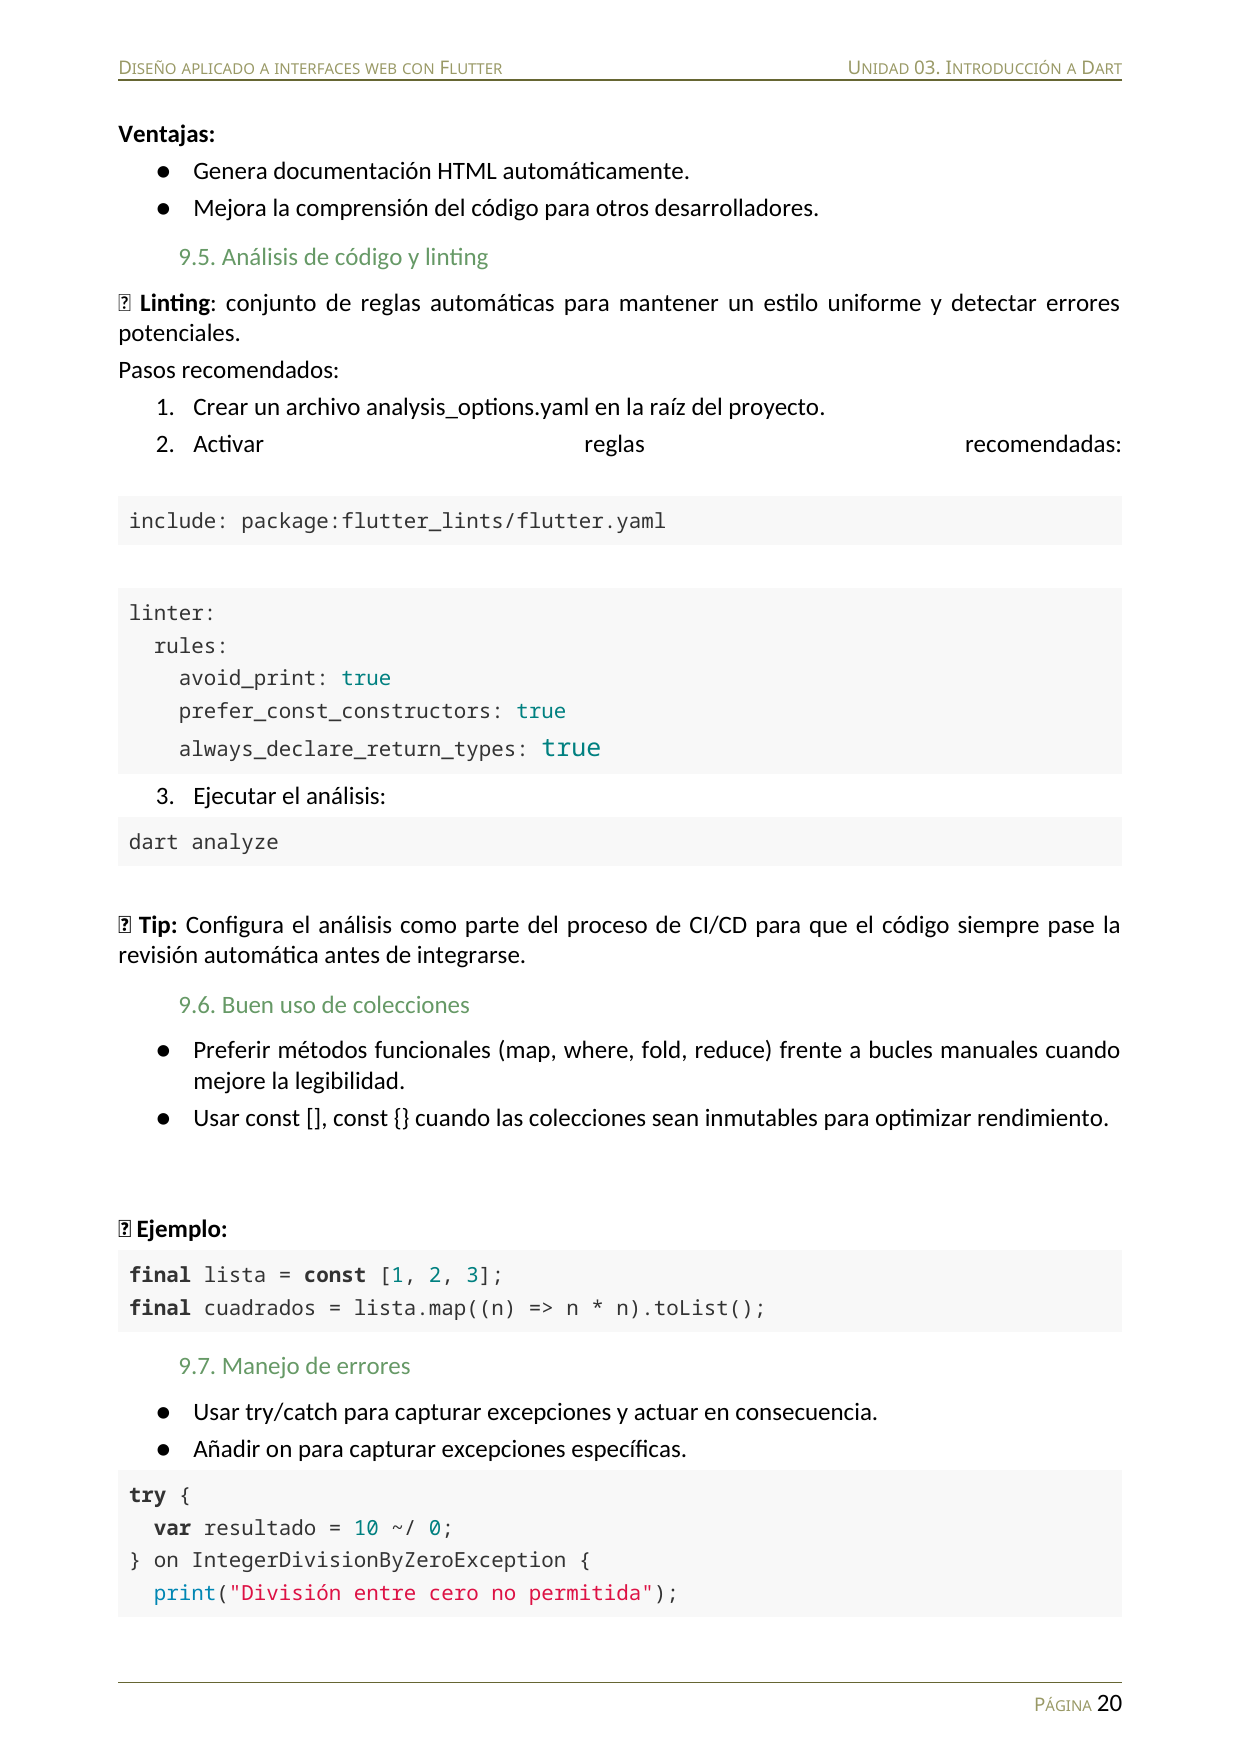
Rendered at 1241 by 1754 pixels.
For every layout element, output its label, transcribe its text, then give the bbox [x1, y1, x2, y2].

text Pasos recomendados: [118, 354, 1122, 385]
list Ejecutar el análisis: [156, 780, 1122, 811]
list Usar try/catch para capturar excepciones y actuar en consecuencia. [156, 1396, 1122, 1426]
table_header final lista = const [1, 2, 3]; final cuadrados = lista.map((n) => n * n).toList(); [118, 1250, 1122, 1332]
list Preferir métodos funcionales (map, where, fold, reduce) frente a bucles manuales cuando mejore la legibilidad. [156, 1034, 1122, 1095]
list Crear un archivo analysis_options.yaml en la raíz del proyecto. [156, 391, 1122, 422]
list Genera documentación HTML automáticamente. [156, 155, 1122, 186]
list Añadir on para capturar excepciones específicas. [156, 1433, 1122, 1463]
subtitle 9.6. Buen uso de colecciones [178, 989, 1122, 1019]
subtitle 9.5. Análisis de código y linting [178, 241, 1122, 272]
text 📖 Linting: conjunto de reglas automáticas para mantener un estilo uniforme y detectar errores potenciales. [118, 287, 1122, 348]
text Ventajas: [118, 118, 1122, 148]
text 💡 Tip: Configura el análisis como parte del proceso de CI/CD para que el código siempre pase la revisión automática antes de integrarse. [118, 909, 1122, 970]
list Mejora la comprensión del código para otros desarrolladores. [156, 192, 1122, 222]
table_header linter: rules: avoid_print: true prefer_const_constructors: true always_declare_return_types: true [118, 588, 1122, 774]
table_header dart analyze [118, 817, 1122, 866]
table_header try { var resultado = 10 ~/ 0; } on IntegerDivisionByZeroException { print("División entre cero no permitida"); [118, 1470, 1122, 1617]
table_header include: package:flutter_lints/flutter.yaml [118, 496, 1122, 545]
subtitle 9.7. Manejo de errores [178, 1351, 1122, 1381]
text 📌 Ejemplo: [118, 1213, 1122, 1243]
list Usar const [], const {} cuando las colecciones sean inmutables para optimizar rendimiento. [156, 1102, 1122, 1132]
list Activar reglas recomendadas: [156, 428, 1122, 489]
